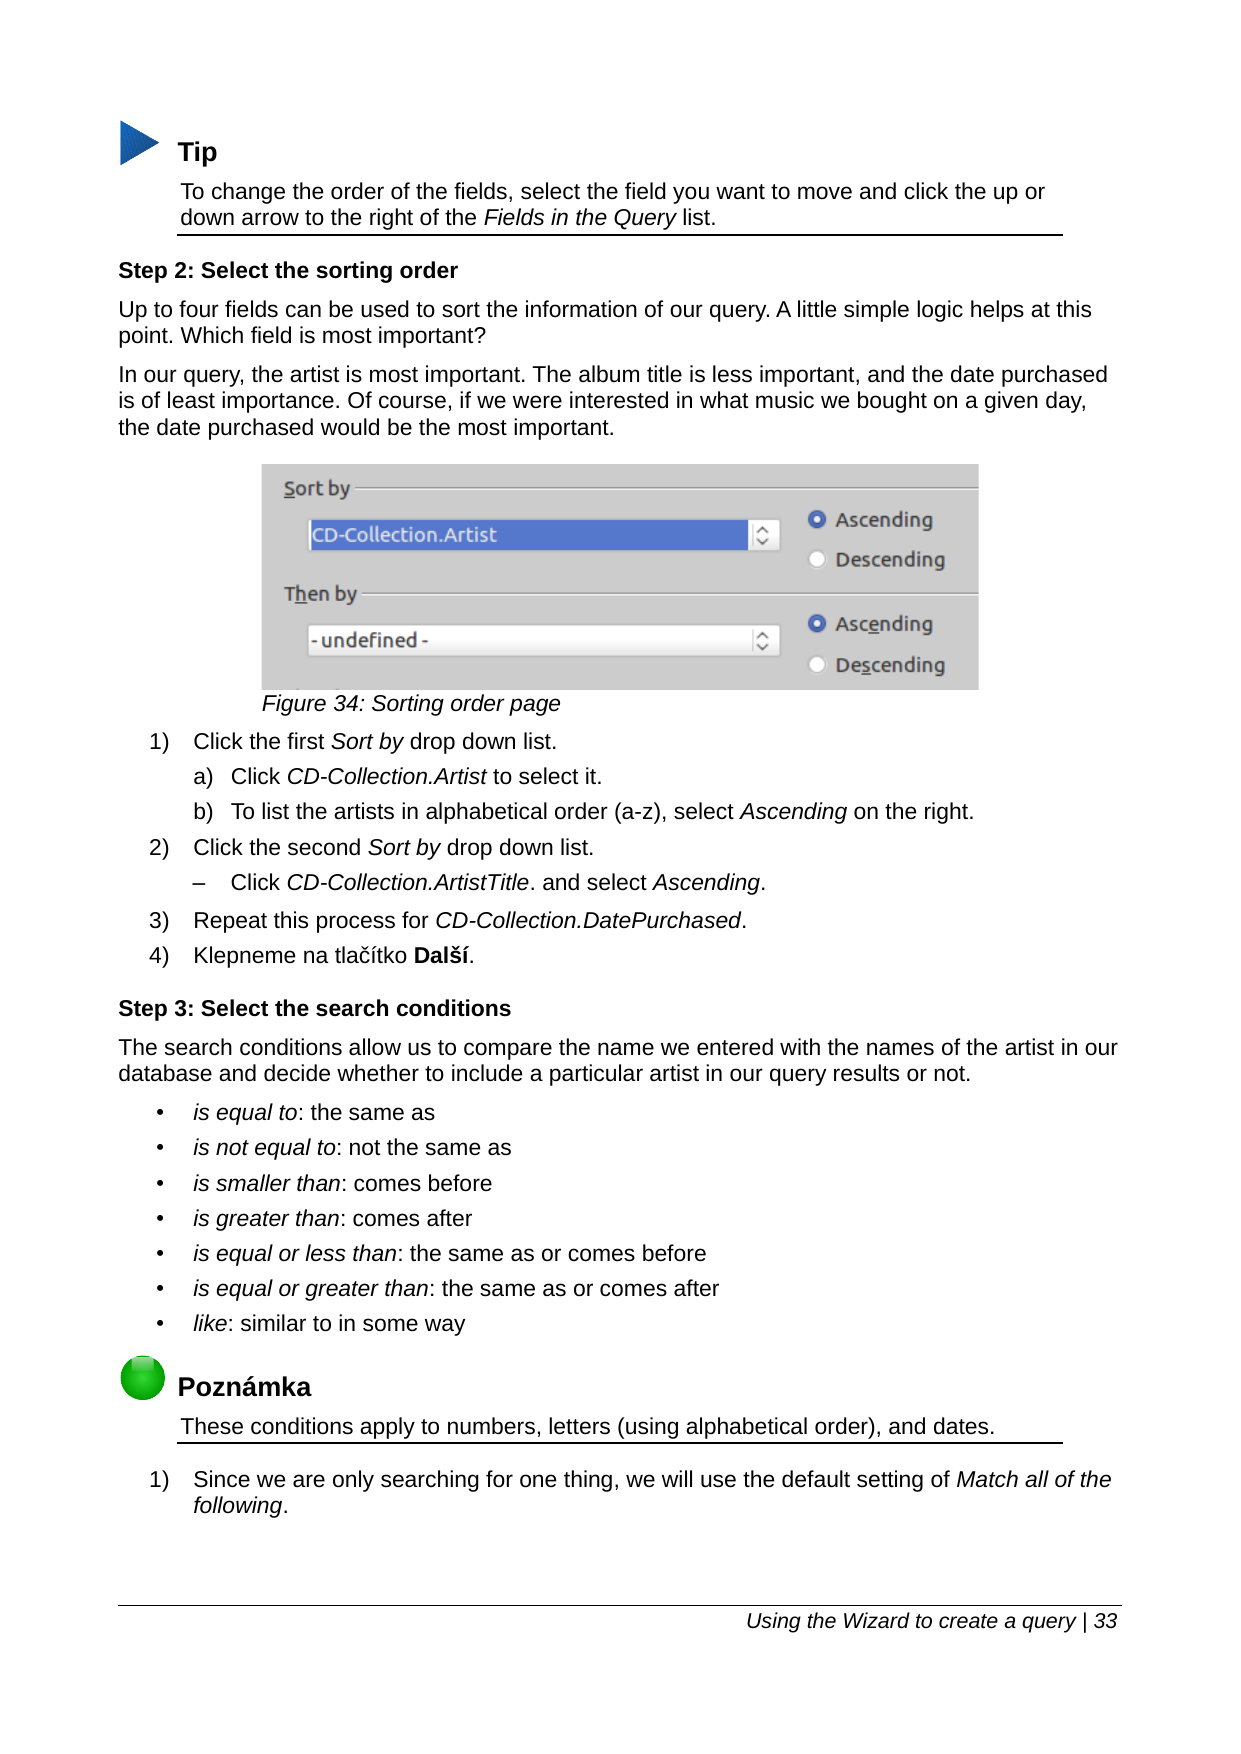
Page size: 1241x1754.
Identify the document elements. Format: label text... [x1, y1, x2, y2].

list like: similar to in some way [156, 1310, 1122, 1337]
list Since we are only searching for one thing, we will use the default setting of Match all of the following. [169, 1466, 1122, 1518]
list Repeat this process for CD-Collection.DatePurchased. [169, 907, 1122, 933]
subtitle Tip [118, 118, 1122, 167]
list To list the artists in alphabetical order (a-z), select Ascending on the right. [193, 798, 1122, 825]
text The search conditions allow us to compare the name we entered with the names of the artist in our database and decide whether to include a particular artist in our query results or not. [118, 1034, 1122, 1087]
text To change the order of the fields, select the field you want to move and click the up or down arrow to the right of the Fields in the Query list. [177, 175, 1063, 234]
list Click the first Sort by drop down list. [169, 728, 1122, 754]
text Up to four fields can be used to sort the information of our query. A little simple logic helps at this point. Which field is most important? [118, 296, 1122, 348]
list is equal or greater than: the same as or comes after [156, 1275, 1122, 1302]
list is smaller than: comes before [156, 1169, 1122, 1196]
subtitle Poznámka [118, 1353, 1122, 1402]
text Figure 34: Sorting order page [262, 690, 979, 716]
text In our query, the artist is most important. The album title is less important, and the date purchased is of least importance. Of course, if we were interested in what music we bought on a given day, the date purchased would be the most important. [118, 361, 1122, 440]
text Step 2: Select the sorting order [118, 257, 1122, 283]
list Click the second Sort by drop down list. [169, 833, 1122, 860]
picture [261, 464, 979, 690]
text Step 3: Select the search conditions [118, 995, 1122, 1022]
list is greater than: comes after [156, 1205, 1122, 1231]
list is equal or less than: the same as or comes before [156, 1240, 1122, 1266]
list Click CD-Collection.Artist to select it. [193, 763, 1122, 789]
text These conditions apply to numbers, letters (using alphabetical order), and dates. [177, 1410, 1063, 1442]
list is equal to: the same as [156, 1099, 1122, 1126]
list is not equal to: not the same as [156, 1134, 1122, 1161]
list Click CD-Collection.ArtistTitle. and select Ascending. [192, 869, 1122, 895]
list Klepneme na tlačítko Další. [169, 942, 1122, 969]
